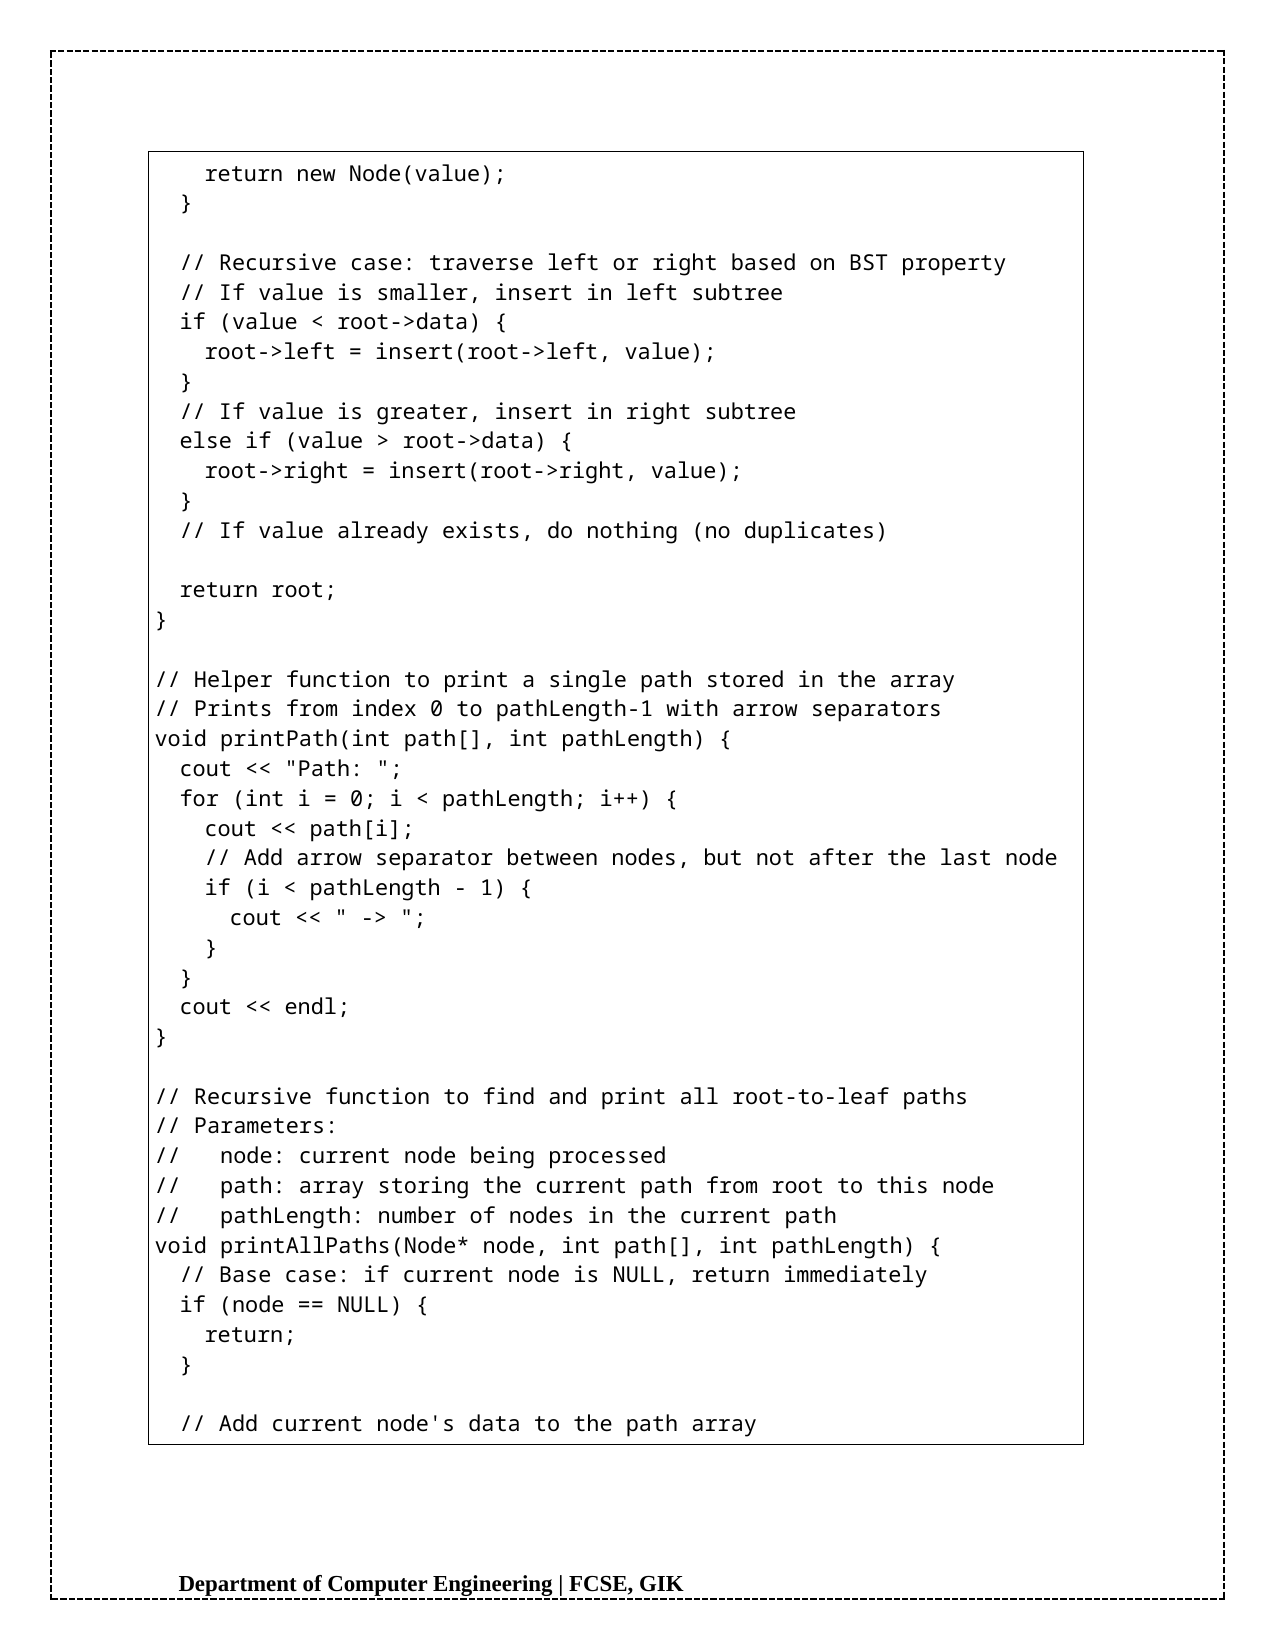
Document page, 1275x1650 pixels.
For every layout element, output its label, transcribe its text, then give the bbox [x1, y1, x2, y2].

table_header return new Node(value); } // Recursive case: traverse left or right based on BST property // If value is smaller, insert in left subtree if (value < root->data) { root->left = insert(root->left, value); } // If value is greater, insert in right subtree else if (value > root->data) { root->right = insert(root->right, value); } // If value already exists, do nothing (no duplicates) return root; } // Helper function to print a single path stored in the array // Prints from index 0 to pathLength-1 with arrow separators void printPath(int path[], int pathLength) { cout << "Path: "; for (int i = 0; i < pathLength; i++) { cout << path[i]; // Add arrow separator between nodes, but not after the last node if (i < pathLength - 1) { cout << " -> "; } } cout << endl; } // Recursive function to find and print all root-to-leaf paths // Parameters: // node: current node being processed // path: array storing the current path from root to this node // pathLength: number of nodes in the current path void printAllPaths(Node* node, int path[], int pathLength) { // Base case: if current node is NULL, return immediately if (node == NULL) { return; } // Add current node's data to the path array [149, 152, 1083, 1444]
